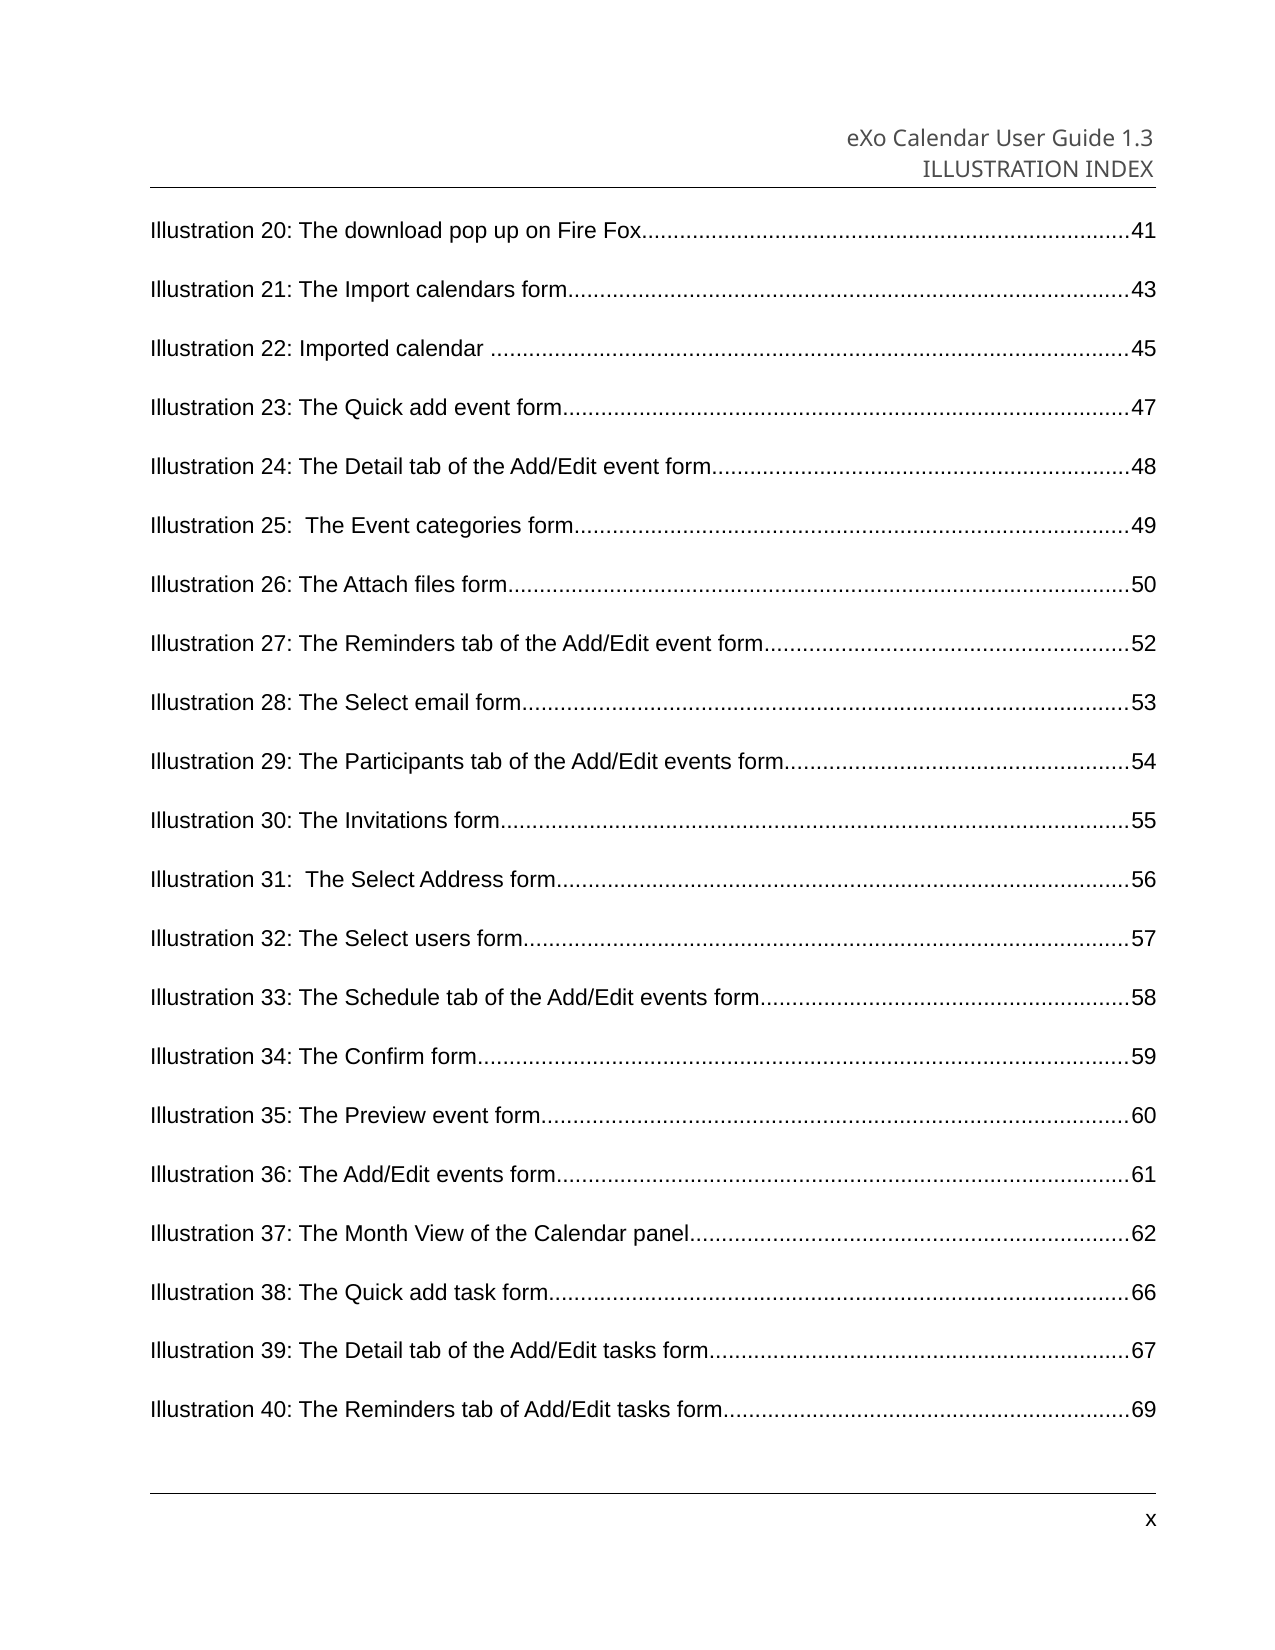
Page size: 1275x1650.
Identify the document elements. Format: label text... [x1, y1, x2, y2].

text Illustration 30: The Invitations form 55 [150, 807, 1156, 833]
text Illustration 23: The Quick add event form 47 [150, 394, 1156, 420]
text Illustration 28: The Select email form 53 [150, 689, 1156, 715]
text Illustration 38: The Quick add task form 66 [150, 1278, 1156, 1305]
text Illustration 24: The Detail tab of the Add/Edit event form 48 [150, 453, 1156, 479]
text Illustration 22: Imported calendar 45 [150, 335, 1156, 361]
text Illustration 27: The Reminders tab of the Add/Edit event form 52 [150, 630, 1156, 656]
text Illustration 25: The Event categories form 49 [150, 512, 1156, 538]
text Illustration 32: The Select users form 57 [150, 925, 1156, 951]
text Illustration 20: The download pop up on Fire Fox 41 [150, 217, 1156, 243]
text Illustration 31: The Select Address form 56 [150, 866, 1156, 892]
text Illustration 34: The Confirm form 59 [150, 1043, 1156, 1069]
text Illustration 37: The Month View of the Calendar panel 62 [150, 1219, 1156, 1246]
text Illustration 33: The Schedule tab of the Add/Edit events form 58 [150, 984, 1156, 1010]
text Illustration 39: The Detail tab of the Add/Edit tasks form 67 [150, 1337, 1156, 1364]
text Illustration 35: The Preview event form 60 [150, 1102, 1156, 1128]
text Illustration 29: The Participants tab of the Add/Edit events form 54 [150, 748, 1156, 774]
text Illustration 21: The Import calendars form 43 [150, 276, 1156, 302]
text Illustration 36: The Add/Edit events form 61 [150, 1161, 1156, 1187]
text Illustration 26: The Attach files form 50 [150, 571, 1156, 597]
text Illustration 40: The Reminders tab of Add/Edit tasks form 69 [150, 1396, 1156, 1423]
